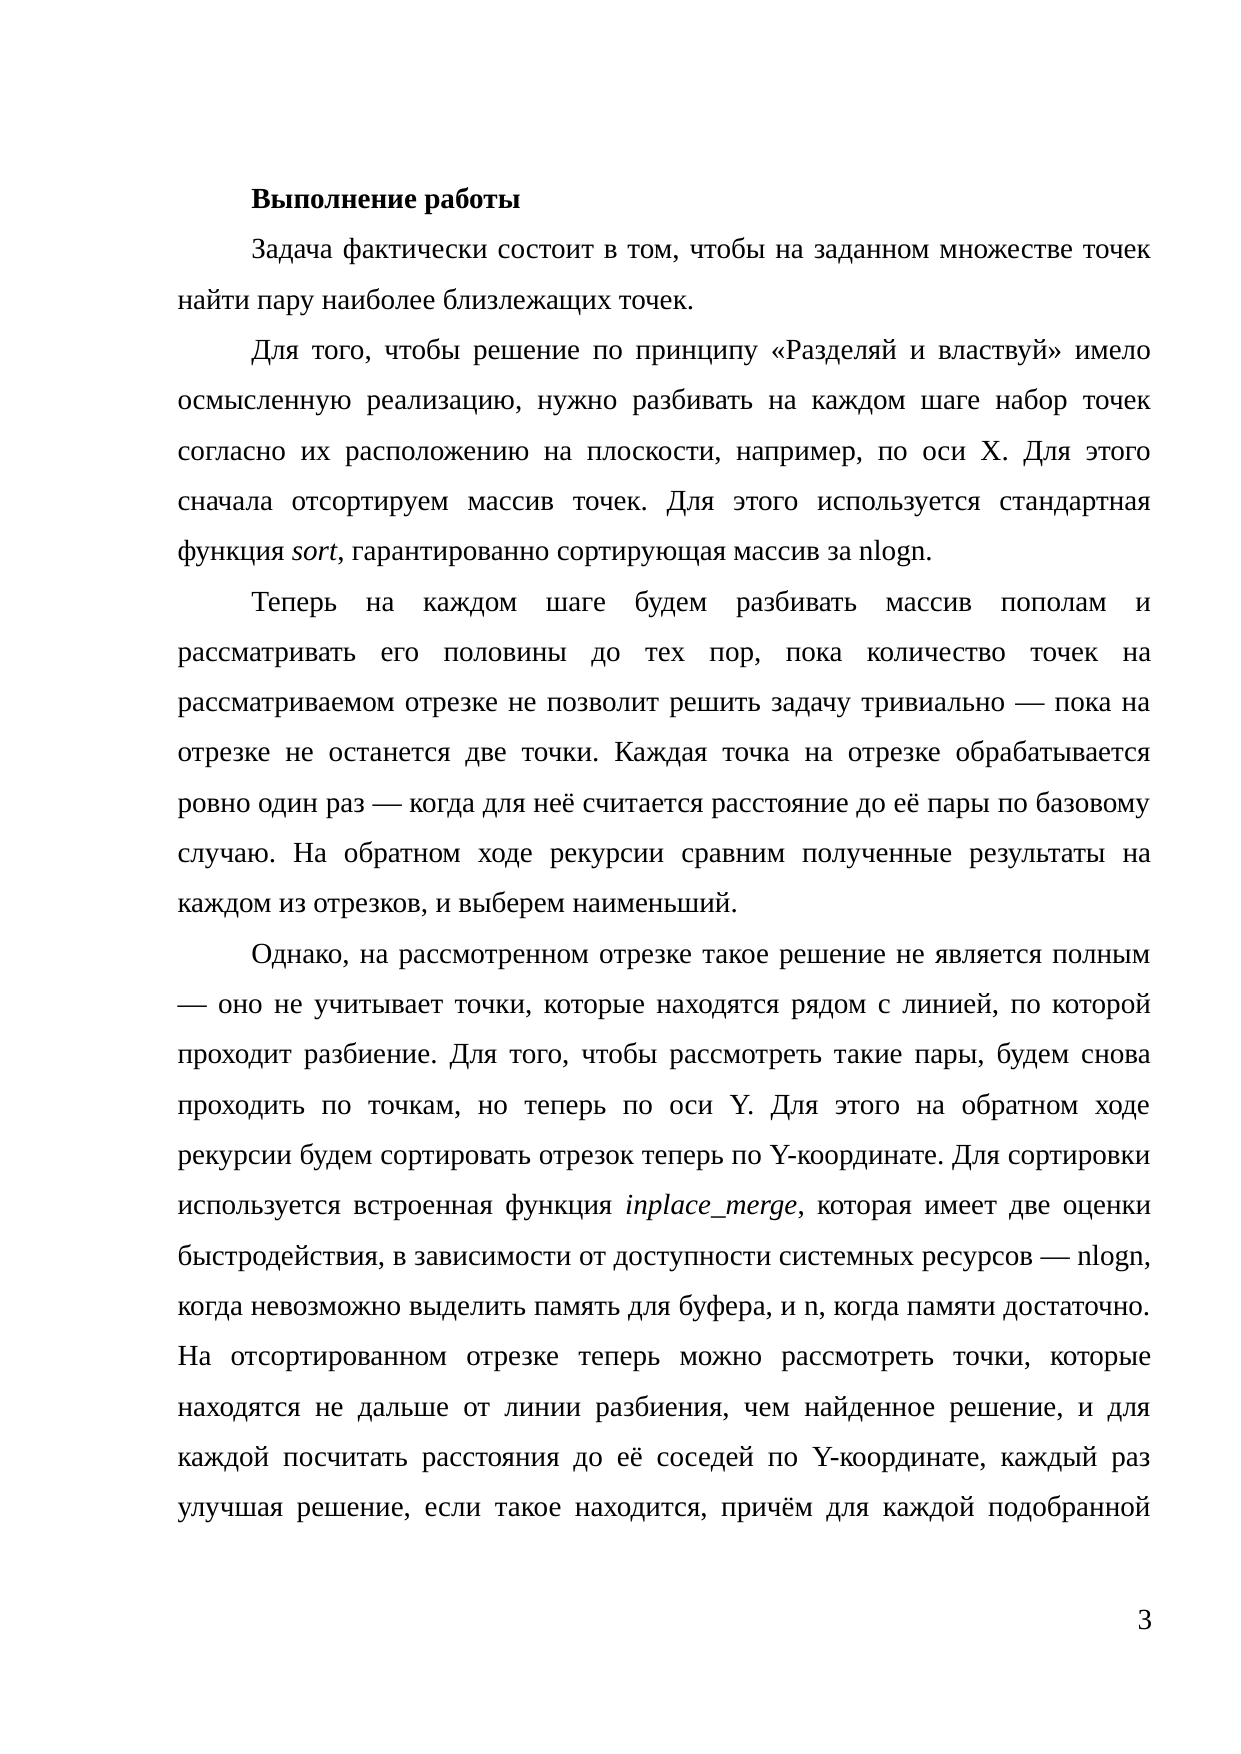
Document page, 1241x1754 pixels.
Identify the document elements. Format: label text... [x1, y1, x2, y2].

text Для того, чтобы решение по принципу «Разделяй и властвуй» имело осмысленную реализацию, нужно разбивать на каждом шаге набор точек согласно их расположению на плоскости, например, по оси X. Для этого сначала отсортируем массив точек. Для этого используется стандартная функция sort, гарантированно сортирующая массив за nlogn. [177, 332, 1152, 567]
subtitle Выполнение работы [177, 181, 1152, 215]
text Однако, на рассмотренном отрезке такое решение не является полным — оно не учитывает точки, которые находятся рядом с линией, по которой проходит разбиение. Для того, чтобы рассмотреть такие пары, будем снова проходить по точкам, но теперь по оси Y. Для этого на обратном ходе рекурсии будем сортировать отрезок теперь по Y-координате. Для сортировки используется встроенная функция inplace_merge, которая имеет две оценки быстродействия, в зависимости от доступности системных ресурсов — nlogn, когда невозможно выделить память для буфера, и n, когда памяти достаточно. На отсортированном отрезке теперь можно рассмотреть точки, которые находятся не дальше от линии разбиения, чем найденное решение, и для каждой посчитать расстояния до её соседей по Y-координате, каждый раз улучшая решение, если такое находится, причём для каждой подобранной [177, 936, 1152, 1523]
text Теперь на каждом шаге будем разбивать массив пополам и рассматривать его половины до тех пор, пока количество точек на рассматриваемом отрезке не позволит решить задачу тривиально — пока на отрезке не останется две точки. Каждая точка на отрезке обрабатывается ровно один раз — когда для неё считается расстояние до её пары по базовому случаю. На обратном ходе рекурсии сравним полученные результаты на каждом из отрезков, и выберем наименьший. [177, 584, 1152, 919]
subtitle Задача фактически состоит в том, чтобы на заданном множестве точек найти пару наиболее близлежащих точек. [177, 231, 1152, 315]
